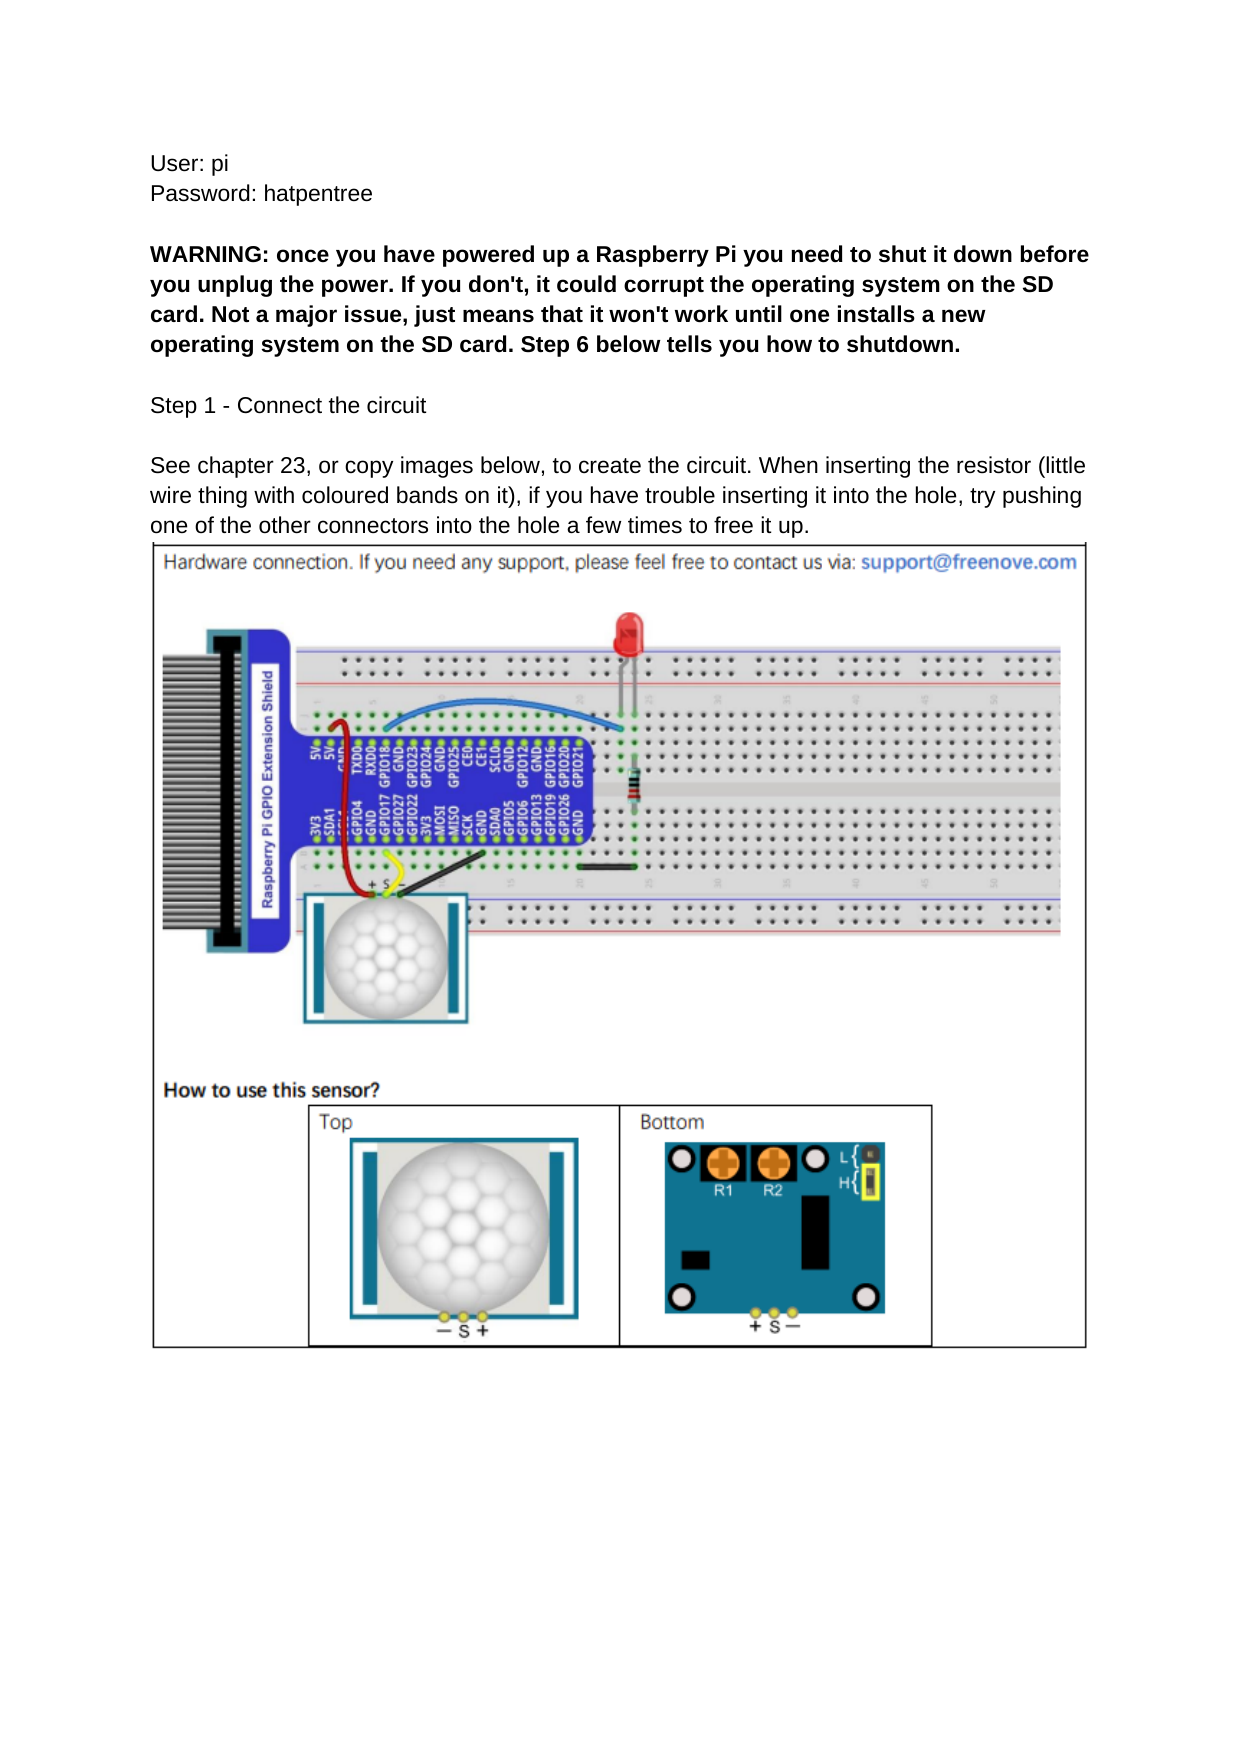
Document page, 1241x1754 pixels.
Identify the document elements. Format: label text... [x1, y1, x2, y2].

text User: pi [150, 150, 1090, 176]
text Step 1 - Connect the circuit [150, 392, 1090, 418]
text WARNING: once you have powered up a Raspberry Pi you need to shut it down before you unplug the power. If you don't, it could corrupt the operating system on the SD card. Not a major issue, just means that it won't work until one installs a new operating system on the SD card. Step 6 below tells you how to shutdown. [150, 241, 1090, 358]
text Password: hatpentree [150, 180, 1090, 207]
picture [150, 542, 1091, 1354]
text See chapter 23, or copy images below, to create the circuit. When inserting the resistor (little wire thing with coloured bands on it), if you have trouble inserting it into the hole, try pushing one of the other connectors into the hole a few times to free it up. [150, 452, 1090, 539]
